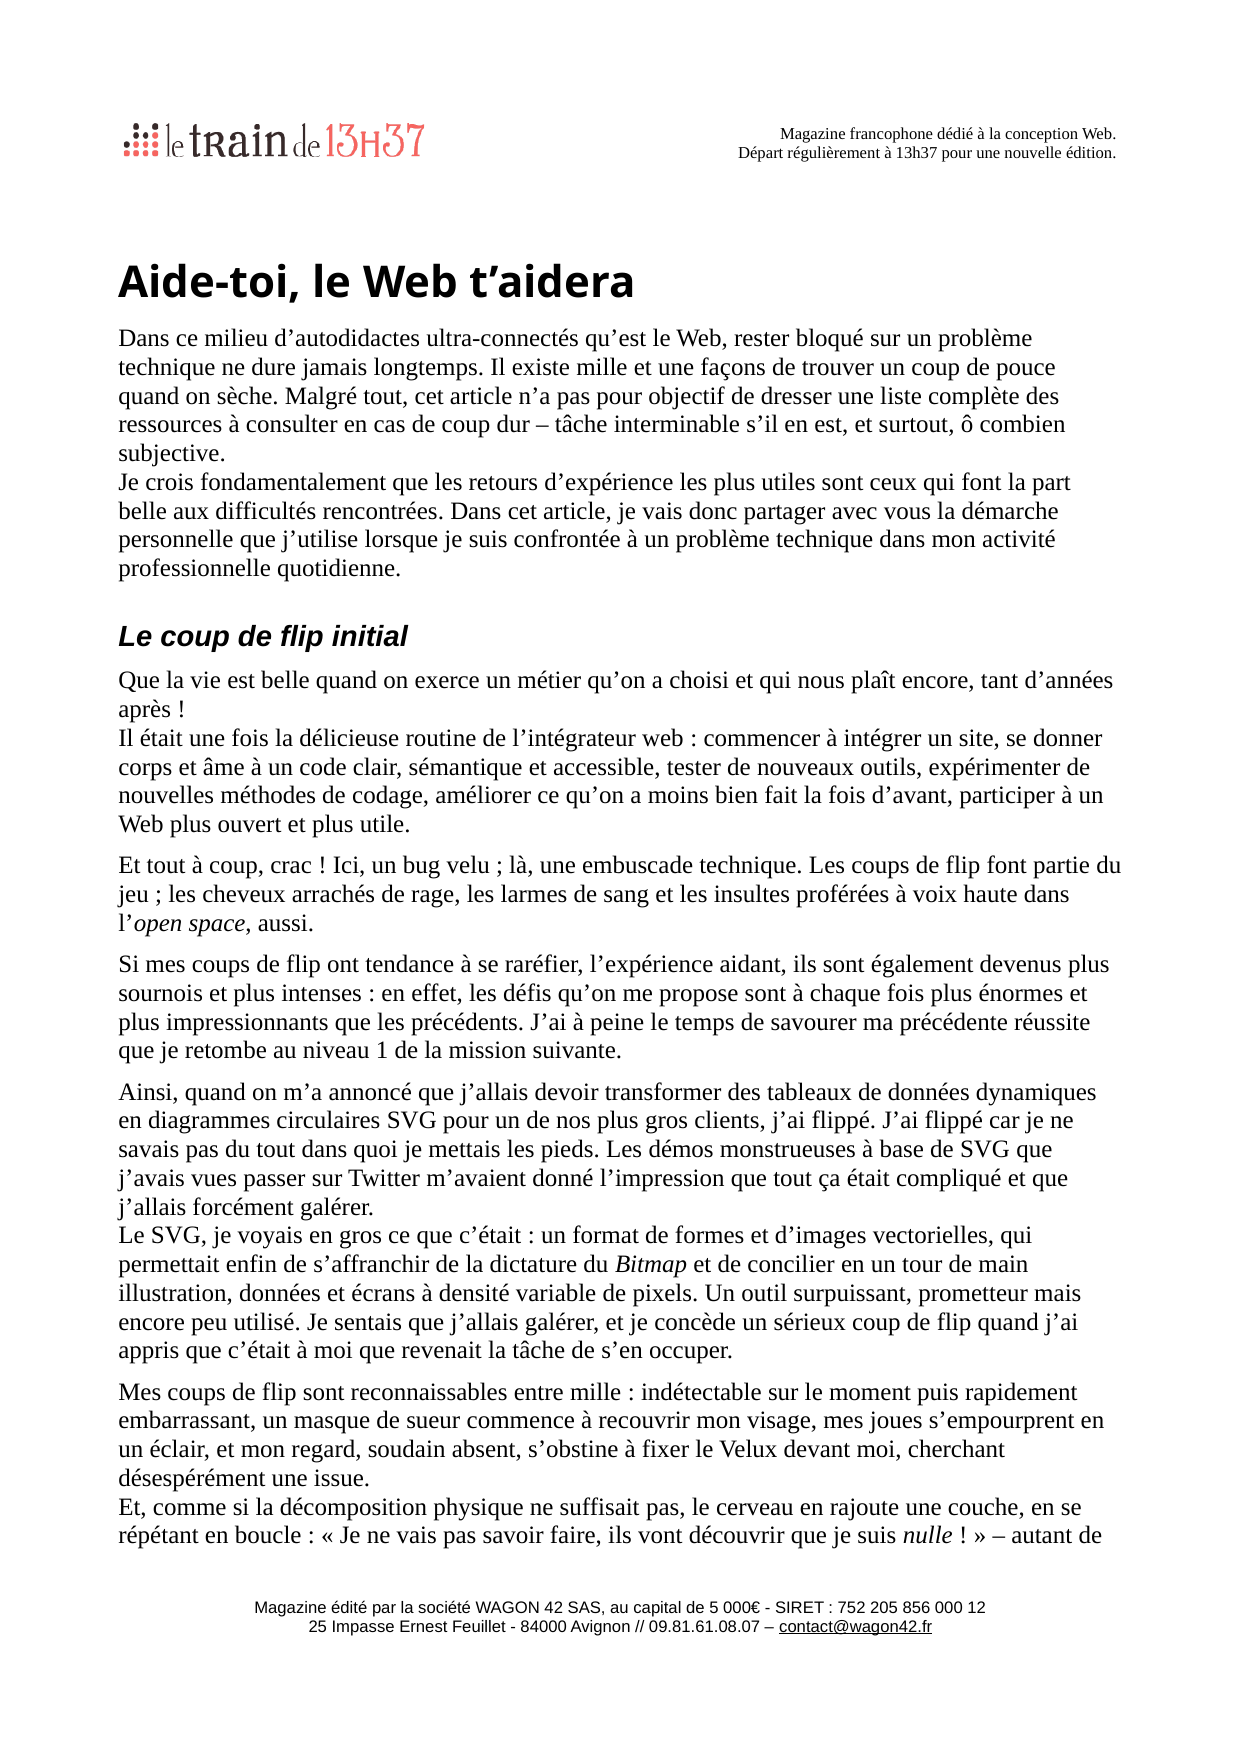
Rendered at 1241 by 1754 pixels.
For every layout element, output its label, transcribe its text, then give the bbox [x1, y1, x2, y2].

text Mes coups de flip sont reconnaissables entre mille : indétectable sur le moment puis rapidement embarrassant, un masque de sueur commence à recouvrir mon visage, mes joues s’empourprent en un éclair, et mon regard, soudain absent, s’obstine à fixer le Velux devant moi, cherchant désespérément une issue. Et, comme si la décomposition physique ne suffisait pas, le cerveau en rajoute une couche, en se répétant en boucle : « Je ne vais pas savoir faire, ils vont découvrir que je suis nulle ! » – autant de [118, 1377, 1122, 1549]
text Si mes coups de flip ont tendance à se raréfier, l’expérience aidant, ils sont également devenus plus sournois et plus intenses : en effet, les défis qu’on me propose sont à chaque fois plus énormes et plus impressionnants que les précédents. J’ai à peine le temps de savourer ma précédente réussite que je retombe au niveau 1 de la mission suivante. [118, 949, 1122, 1064]
subtitle Le coup de flip initial [118, 619, 1122, 653]
text Et tout à coup, crac ! Ici, un bug velu ; là, une embuscade technique. Les coups de flip font partie du jeu ; les cheveux arrachés de rage, les larmes de sang et les insultes proférées à voix haute dans l’open space, aussi. [118, 851, 1122, 937]
text Ainsi, quand on m’a annoncé que j’allais devoir transformer des tableaux de données dynamiques en diagrammes circulaires SVG pour un de nos plus gros clients, j’ai flippé. J’ai flippé car je ne savais pas du tout dans quoi je mettais les pieds. Les démos monstrueuses à base de SVG que j’avais vues passer sur Twitter m’avaient donné l’impression que tout ça était compliqué et que j’allais forcément galérer. Le SVG, je voyais en gros ce que c’était : un format de formes et d’images vectorielles, qui permettait enfin de s’affranchir de la dictature du Bitmap et de concilier en un tour de main illustration, données et écrans à densité variable de pixels. Un outil surpuissant, prometteur mais encore peu utilisé. Je sentais que j’allais galérer, et je concède un sérieux coup de flip quand j’ai appris que c’était à moi que revenait la tâche de s’en occuper. [118, 1077, 1122, 1364]
text Il était une fois la délicieuse routine de l’intégrateur web : commencer à intégrer un site, se donner corps et âme à un code clair, sémantique et accessible, tester de nouveaux outils, expérimenter de nouvelles méthodes de codage, améliorer ce qu’on a moins bien fait la fois d’avant, participer à un Web plus ouvert et plus utile. [118, 723, 1122, 838]
picture [123, 123, 425, 157]
text Je crois fondamentalement que les retours d’expérience les plus utiles sont ceux qui font la part belle aux difficultés rencontrées. Dans cet article, je vais donc partager avec vous la démarche personnelle que j’utilise lorsque je suis confrontée à un problème technique dans mon activité professionnelle quotidienne. [118, 467, 1122, 582]
subtitle Aide-toi, le Web t’aidera [118, 251, 1122, 311]
text Dans ce milieu d’autodidactes ultra-connectés qu’est le Web, rester bloqué sur un problème technique ne dure jamais longtemps. Il existe mille et une façons de trouver un coup de pouce quand on sèche. Malgré tout, cet article n’a pas pour objectif de dresser une liste complète des ressources à consulter en cas de coup dur – tâche interminable s’il en est, et surtout, ô combien subjective. [118, 323, 1122, 467]
text Que la vie est belle quand on exerce un métier qu’on a choisi et qui nous plaît encore, tant d’années après ! [118, 666, 1122, 723]
